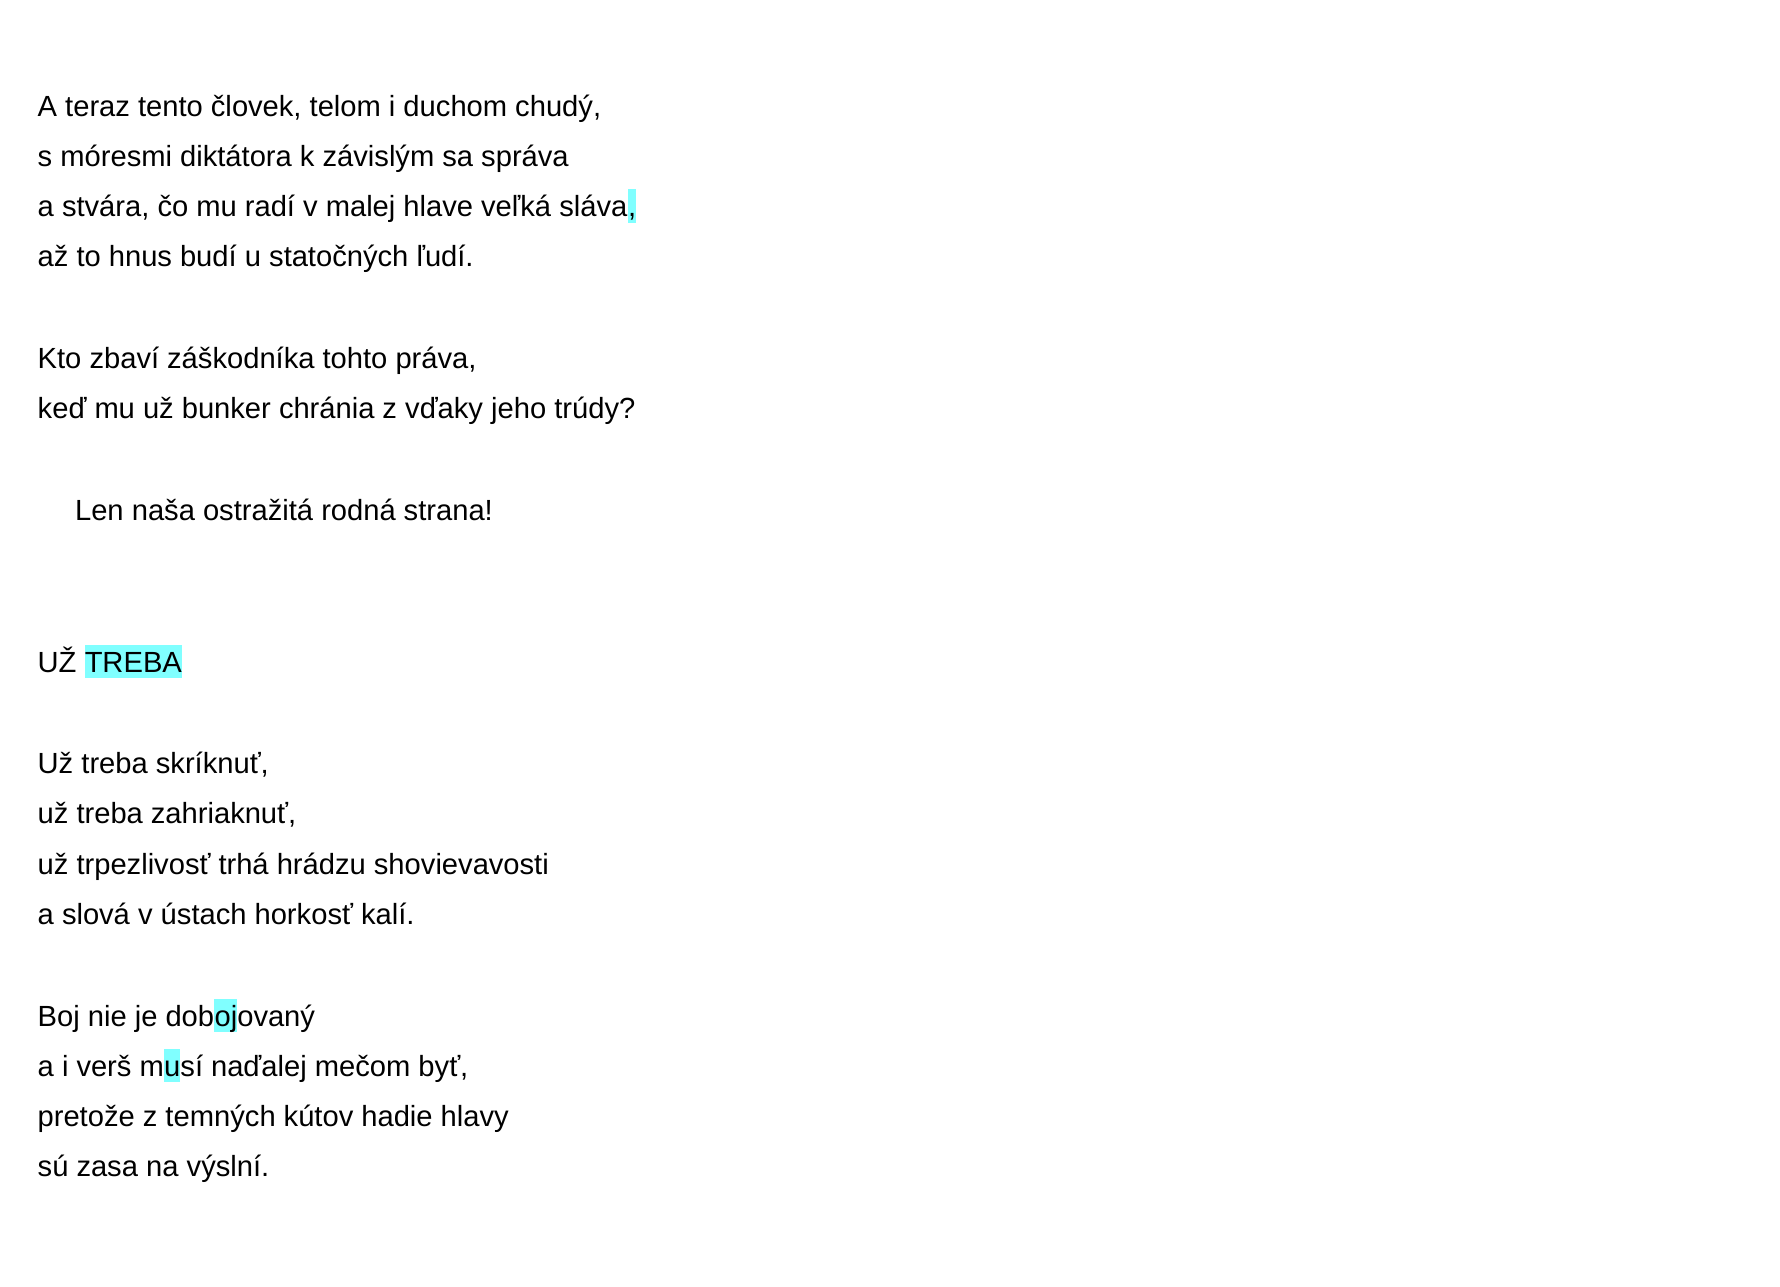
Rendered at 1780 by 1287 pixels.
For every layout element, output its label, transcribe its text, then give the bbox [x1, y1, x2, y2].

text a slová v ústach horkosť kalí. [37, 897, 1130, 931]
text Kto zbaví záškodníka tohto práva, [37, 341, 1130, 374]
text už trpezlivosť trhá hrádzu shovievavosti [37, 847, 1130, 880]
text Už treba skríknuť, [37, 746, 1130, 780]
text už treba zahriaknuť, [37, 797, 1130, 830]
text a stvára, čo mu radí v malej hlave veľká sláva, [37, 189, 1130, 223]
text keď mu už bunker chránia z vďaky jeho trúdy? [37, 391, 1130, 425]
text A teraz tento človek, telom i duchom chudý, [37, 88, 1130, 122]
text až to hnus budí u statočných ľudí. [37, 239, 1130, 273]
text Boj nie je dobojovaný [37, 998, 1130, 1032]
text UŽ TREBA [37, 645, 1130, 678]
text pretože z temných kútov hadie hlavy [37, 1099, 1130, 1133]
text s móresmi diktátora k závislým sa správa [37, 139, 1130, 172]
text sú zasa na výslní. [37, 1149, 1130, 1183]
text Len naša ostražitá rodná strana! [37, 492, 1130, 526]
text a i verš musí naďalej mečom byť, [37, 1049, 1130, 1082]
